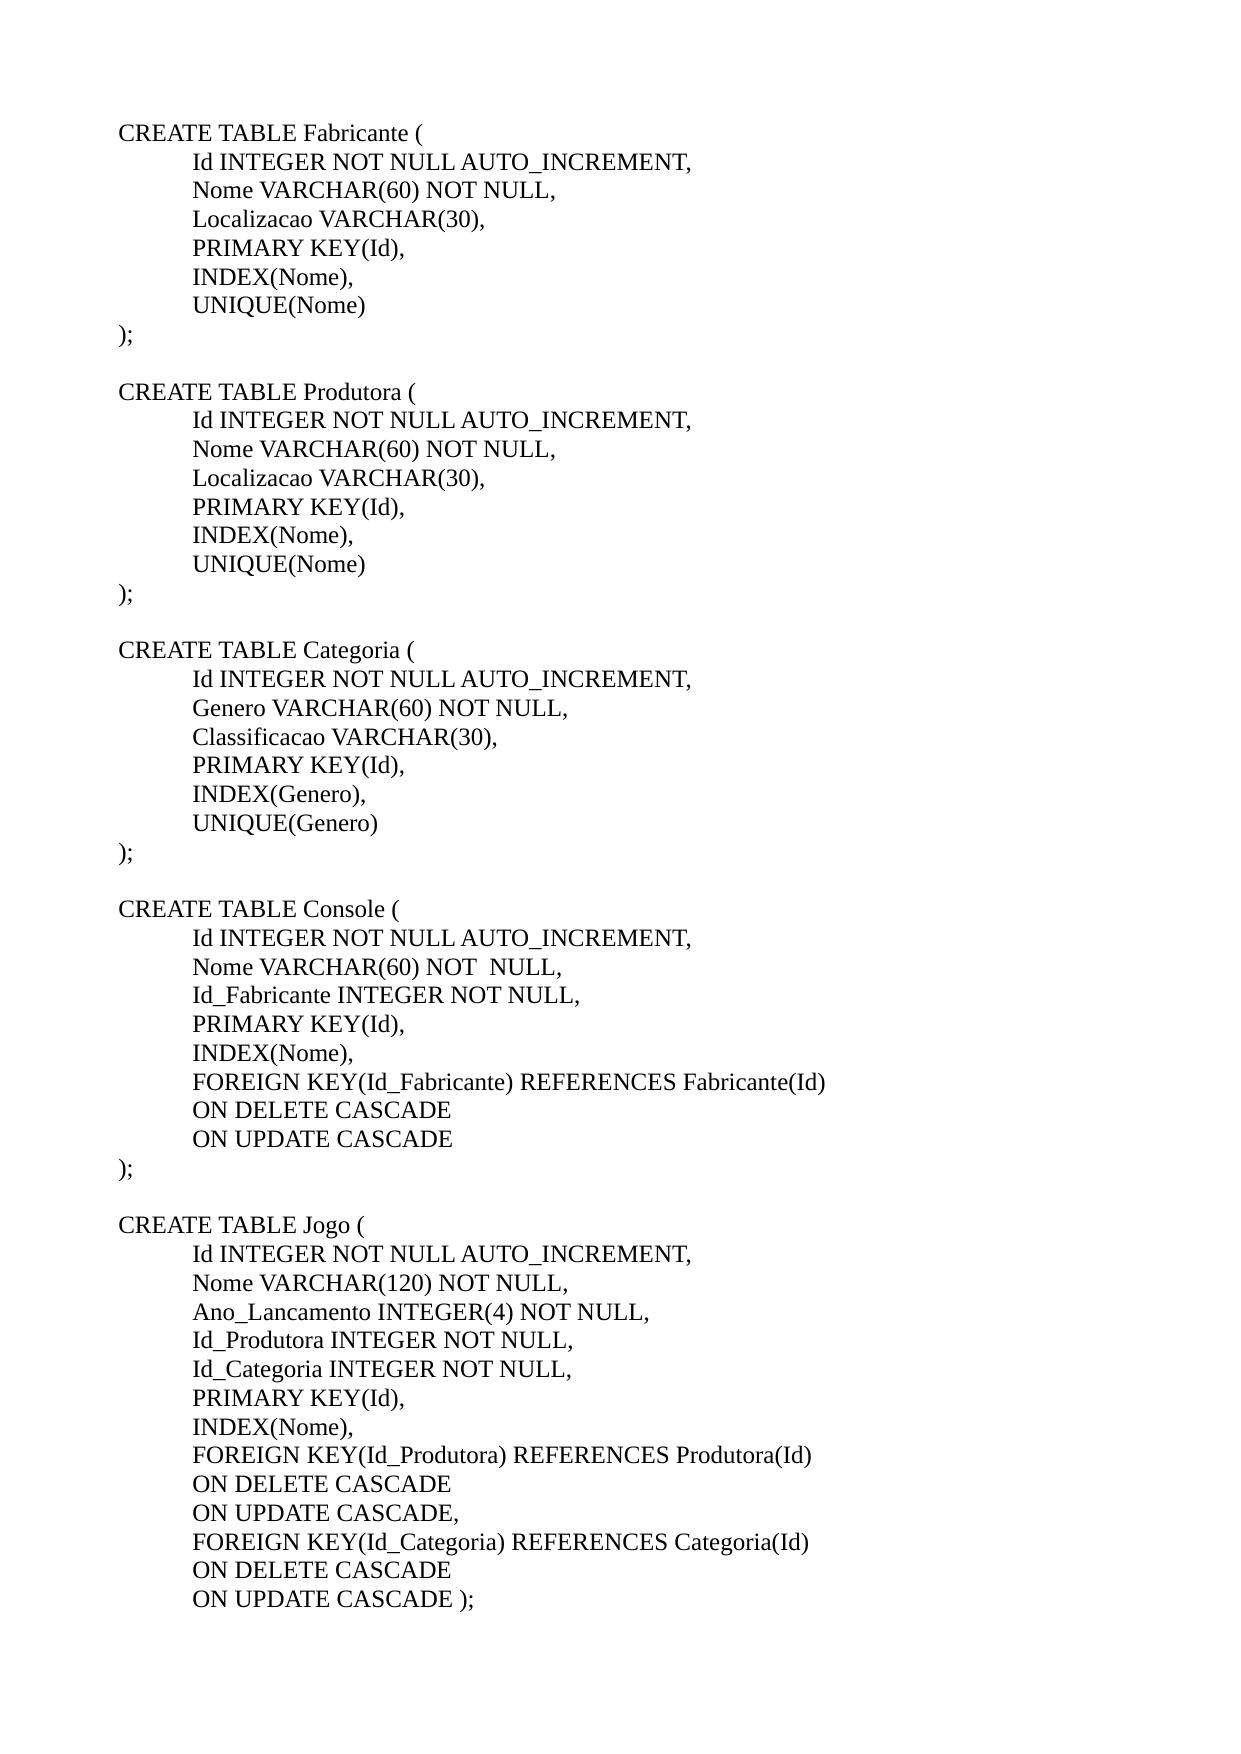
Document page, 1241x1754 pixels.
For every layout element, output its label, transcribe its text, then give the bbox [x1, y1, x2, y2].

text UNIQUE(Genero) [118, 808, 1122, 837]
text INDEX(Nome), [118, 1412, 1122, 1441]
text Localizacao VARCHAR(30), [118, 204, 1122, 233]
text Id INTEGER NOT NULL AUTO_INCREMENT, [118, 923, 1122, 952]
text Ano_Lancamento INTEGER(4) NOT NULL, [118, 1297, 1122, 1326]
text Id_Categoria INTEGER NOT NULL, [118, 1354, 1122, 1383]
text ); [118, 837, 1122, 866]
text PRIMARY KEY(Id), [118, 751, 1122, 779]
text Id_Fabricante INTEGER NOT NULL, [118, 981, 1122, 1009]
text Nome VARCHAR(60) NOT NULL, [118, 434, 1122, 463]
text CREATE TABLE Produtora ( [118, 377, 1122, 406]
text CREATE TABLE Fabricante ( [118, 118, 1122, 147]
text Nome VARCHAR(60) NOT NULL, [118, 952, 1122, 981]
text INDEX(Nome), [118, 262, 1122, 291]
text ON DELETE CASCADE [118, 1469, 1122, 1498]
text Classificacao VARCHAR(30), [118, 722, 1122, 751]
text INDEX(Nome), [118, 1038, 1122, 1067]
text Id INTEGER NOT NULL AUTO_INCREMENT, [118, 406, 1122, 434]
text CREATE TABLE Categoria ( [118, 636, 1122, 664]
text PRIMARY KEY(Id), [118, 492, 1122, 521]
text ON UPDATE CASCADE ); [118, 1584, 1122, 1613]
text Nome VARCHAR(120) NOT NULL, [118, 1268, 1122, 1297]
text UNIQUE(Nome) [118, 549, 1122, 578]
text Id INTEGER NOT NULL AUTO_INCREMENT, [118, 147, 1122, 176]
text INDEX(Nome), [118, 521, 1122, 549]
text ON DELETE CASCADE [118, 1556, 1122, 1584]
text ON UPDATE CASCADE [118, 1124, 1122, 1153]
text FOREIGN KEY(Id_Categoria) REFERENCES Categoria(Id) [118, 1527, 1122, 1556]
text ); [118, 578, 1122, 607]
text INDEX(Genero), [118, 779, 1122, 808]
text CREATE TABLE Console ( [118, 894, 1122, 923]
text Id INTEGER NOT NULL AUTO_INCREMENT, [118, 1239, 1122, 1268]
text UNIQUE(Nome) [118, 291, 1122, 319]
text ON DELETE CASCADE [118, 1096, 1122, 1124]
text Localizacao VARCHAR(30), [118, 463, 1122, 492]
text ); [118, 319, 1122, 348]
text PRIMARY KEY(Id), [118, 1383, 1122, 1412]
text Id_Produtora INTEGER NOT NULL, [118, 1326, 1122, 1354]
text Id INTEGER NOT NULL AUTO_INCREMENT, [118, 664, 1122, 693]
text FOREIGN KEY(Id_Fabricante) REFERENCES Fabricante(Id) [118, 1067, 1122, 1096]
text ); [118, 1153, 1122, 1182]
text PRIMARY KEY(Id), [118, 1009, 1122, 1038]
text Genero VARCHAR(60) NOT NULL, [118, 693, 1122, 722]
text CREATE TABLE Jogo ( [118, 1211, 1122, 1239]
text FOREIGN KEY(Id_Produtora) REFERENCES Produtora(Id) [118, 1441, 1122, 1469]
text ON UPDATE CASCADE, [118, 1498, 1122, 1527]
text PRIMARY KEY(Id), [118, 233, 1122, 262]
text Nome VARCHAR(60) NOT NULL, [118, 176, 1122, 204]
